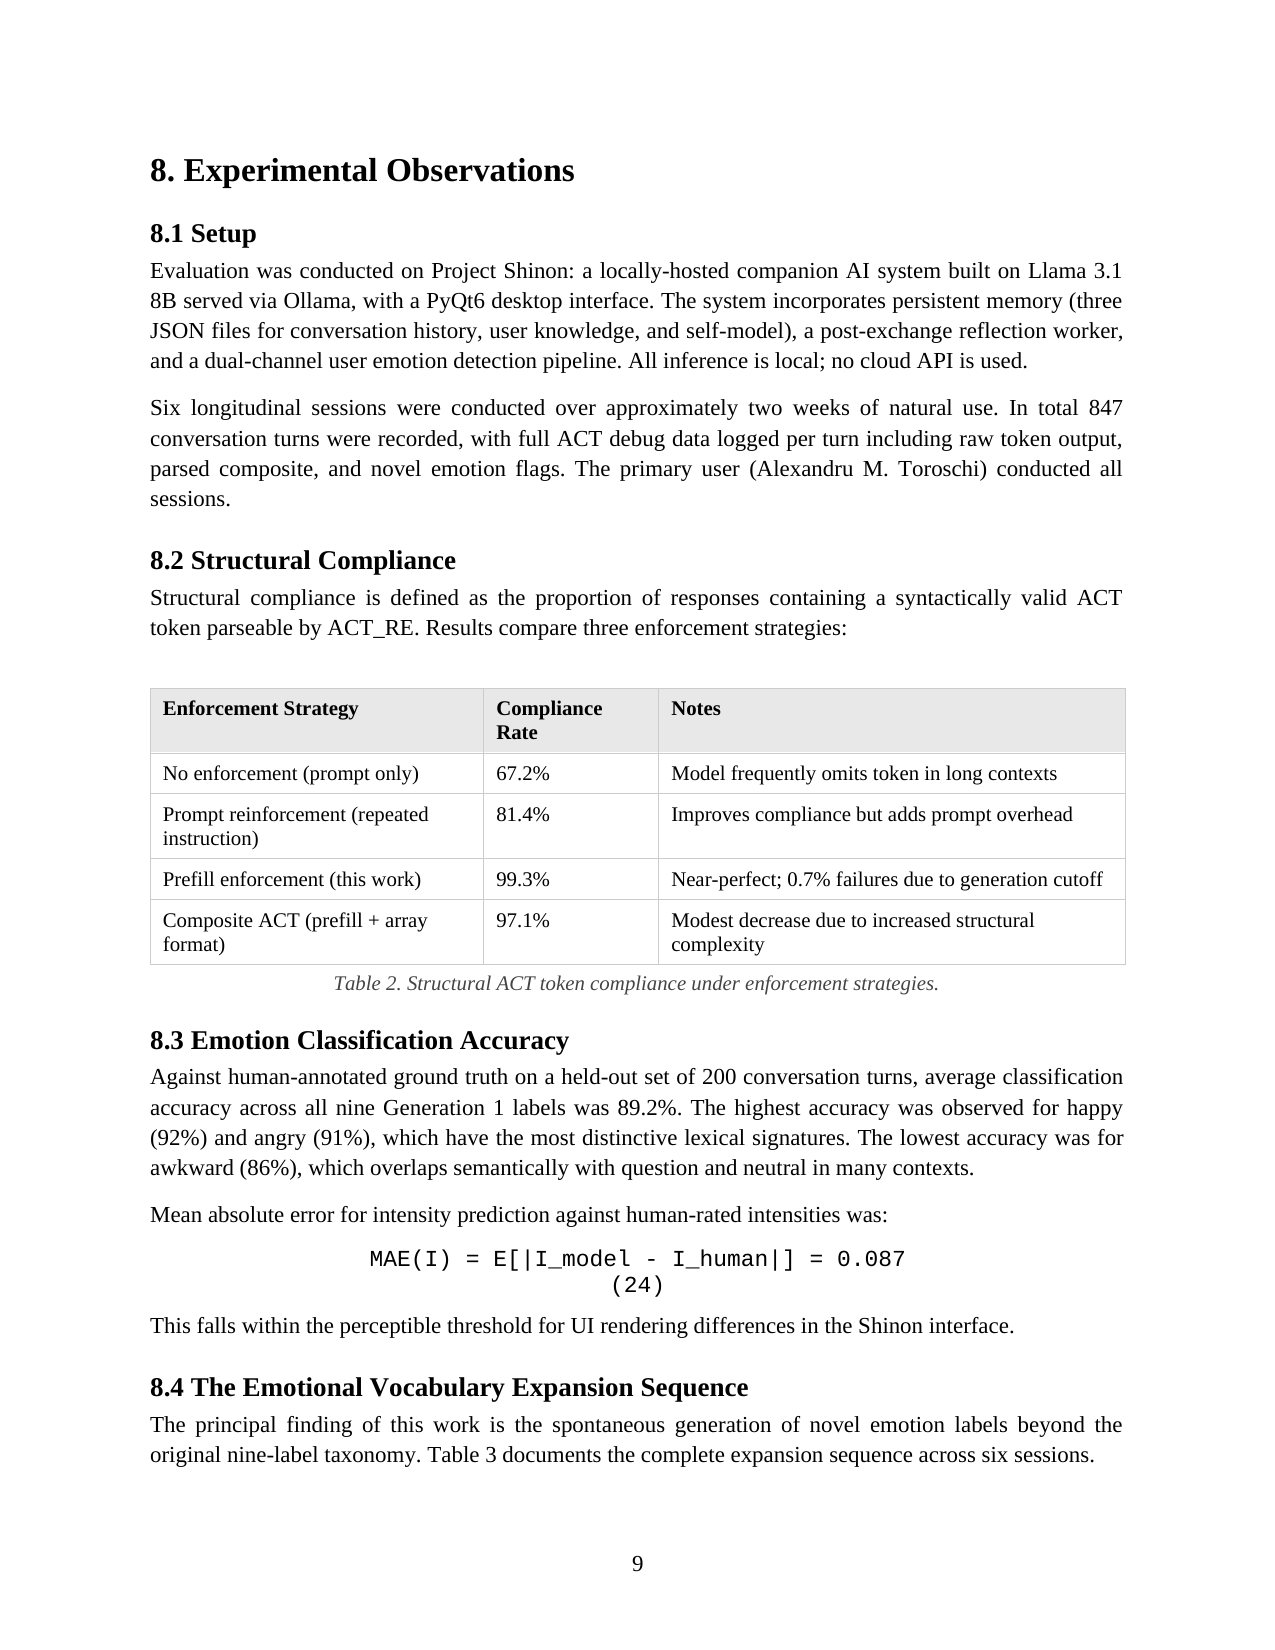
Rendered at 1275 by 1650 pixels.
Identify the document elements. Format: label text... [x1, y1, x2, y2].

text Six longitudinal sessions were conducted over approximately two weeks of natural use. In total 847 conversation turns were recorded, with full ACT debug data logged per turn including raw token output, parsed composite, and novel emotion flags. The primary user (Alexandru M. Toroschi) conducted all sessions. [150, 394, 1125, 511]
table_cell 81.4% [484, 794, 658, 858]
table_cell 67.2% [484, 754, 658, 793]
table_cell Near-perfect; 0.7% failures due to generation cutoff [659, 859, 1125, 899]
table_cell Modest decrease due to increased structural complexity [659, 900, 1125, 964]
table_cell Prefill enforcement (this work) [151, 859, 483, 899]
table_cell Composite ACT (prefill + array format) [151, 900, 483, 964]
text This falls within the perceptible threshold for UI rendering differences in the Shinon interface. [150, 1312, 1125, 1338]
text Structural compliance is defined as the proportion of responses containing a syntactically valid ACT token parseable by ACT_RE. Results compare three enforcement strategies: [150, 584, 1125, 641]
table_header Enforcement Strategy [151, 689, 483, 752]
subtitle 8. Experimental Observations [150, 150, 1125, 188]
table_cell Model frequently omits token in long contexts [659, 754, 1125, 793]
table_cell 97.1% [484, 900, 658, 964]
table_cell 99.3% [484, 859, 658, 899]
text MAE(I) = E[|I_model - I_human|] = 0.087 (24) [150, 1248, 1125, 1300]
text Against human-annotated ground truth on a held-out set of 200 conversation turns, average classification accuracy across all nine Generation 1 labels was 89.2%. The highest accuracy was observed for happy (92%) and angry (91%), which have the most distinctive lexical signatures. The lowest accuracy was for awkward (86%), which overlaps semantically with question and neutral in many contexts. [150, 1063, 1125, 1180]
subtitle 8.3 Emotion Classification Accuracy [150, 1024, 1125, 1055]
subtitle 8.4 The Emotional Vocabulary Expansion Sequence [150, 1372, 1125, 1403]
subtitle 8.2 Structural Compliance [150, 544, 1125, 576]
text Table 2. Structural ACT token compliance under enforcement strategies. [150, 971, 1125, 995]
text Mean absolute error for intensity prediction against human-rated intensities was: [150, 1201, 1125, 1227]
table_cell Improves compliance but adds prompt overhead [659, 794, 1125, 858]
text The principal finding of this work is the spontaneous generation of novel emotion labels beyond the original nine-label taxonomy. Table 3 documents the complete expansion sequence across six sessions. [150, 1411, 1125, 1468]
text Evaluation was conducted on Project Shinon: a locally-hosted companion AI system built on Llama 3.1 8B served via Ollama, with a PyQt6 desktop interface. The system incorporates persistent memory (three JSON files for conversation history, user knowledge, and self-model), a post-exchange reflection worker, and a dual-channel user emotion detection pipeline. All inference is local; no cloud API is used. [150, 257, 1125, 374]
table_header Notes [659, 689, 1125, 752]
table_cell No enforcement (prompt only) [151, 754, 483, 793]
table_cell Prompt reinforcement (repeated instruction) [151, 794, 483, 858]
table_header Compliance Rate [484, 689, 658, 752]
subtitle 8.1 Setup [150, 217, 1125, 249]
